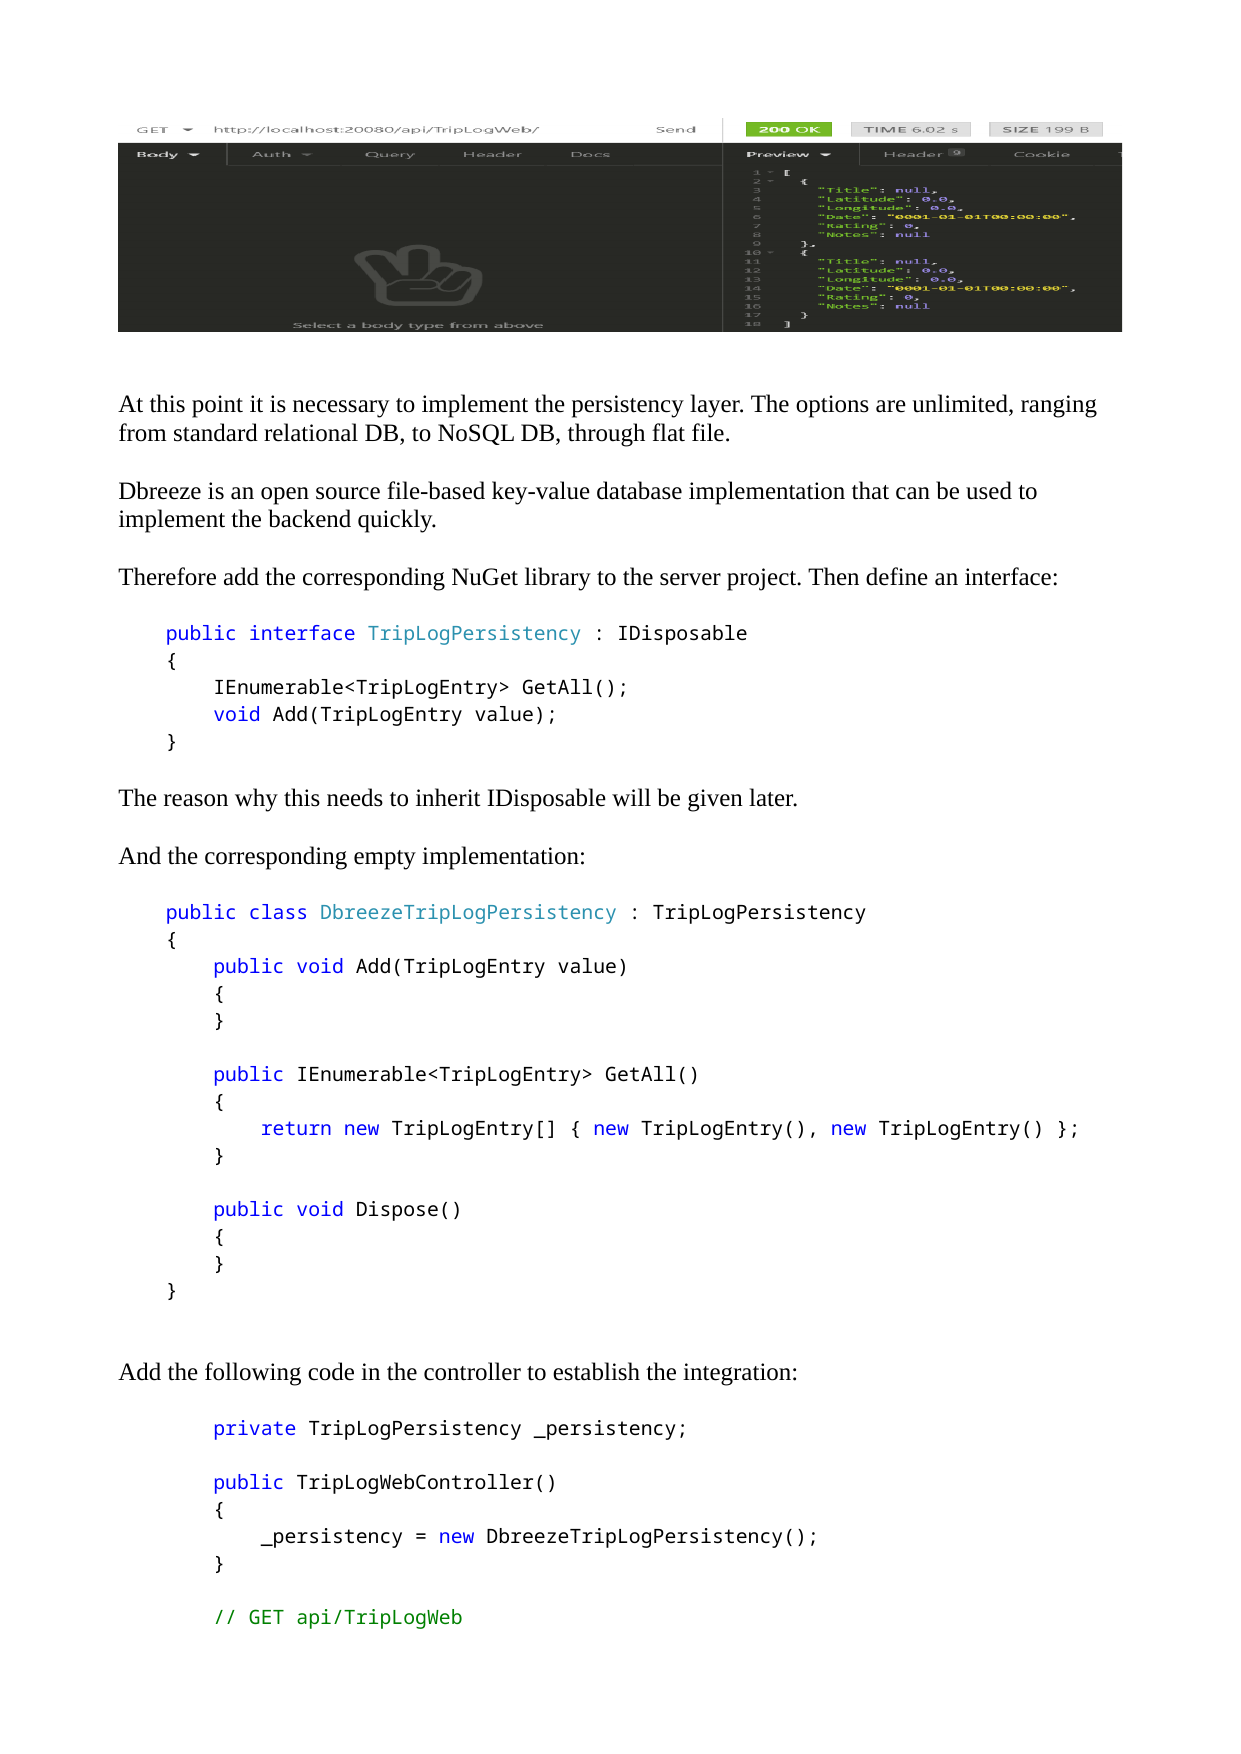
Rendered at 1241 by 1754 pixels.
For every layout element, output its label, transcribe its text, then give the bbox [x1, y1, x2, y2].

text } [118, 1141, 1122, 1168]
picture [118, 118, 1123, 332]
text { [118, 647, 1122, 673]
text void Add(TripLogEntry value); [118, 701, 1122, 727]
text } [118, 1249, 1122, 1276]
text return new TripLogEntry[] { new TripLogEntry(), new TripLogEntry() }; [118, 1114, 1122, 1141]
text public IEnumerable<TripLogEntry> GetAll() [118, 1060, 1122, 1087]
text } [118, 1276, 1122, 1303]
text public TripLogWebController() [118, 1468, 1122, 1495]
text public void Add(TripLogEntry value) [118, 952, 1122, 979]
text { [118, 979, 1122, 1006]
text IEnumerable<TripLogEntry> GetAll(); [118, 673, 1122, 701]
text The reason why this needs to inherit IDisposable will be given later. [118, 783, 1122, 812]
text } [118, 727, 1122, 754]
text public class DbreezeTripLogPersistency : TripLogPersistency [118, 898, 1122, 925]
text { [118, 1495, 1122, 1522]
text public void Dispose() [118, 1195, 1122, 1222]
text Therefore add the corresponding NuGet library to the server project. Then define an interface: [118, 562, 1122, 591]
text { [118, 1087, 1122, 1114]
text { [118, 1222, 1122, 1249]
text _persistency = new DbreezeTripLogPersistency(); [118, 1522, 1122, 1549]
text Dbreeze is an open source file-based key-value database implementation that can be used to implement the backend quickly. [118, 476, 1122, 533]
text At this point it is necessary to implement the persistency layer. The options are unlimited, ranging from standard relational DB, to NoSQL DB, through flat file. [118, 389, 1122, 447]
text Add the following code in the controller to establish the integration: [118, 1357, 1122, 1386]
text } [118, 1549, 1122, 1576]
text } [118, 1006, 1122, 1033]
text // GET api/TripLogWeb [118, 1603, 1122, 1630]
text public interface TripLogPersistency : IDisposable [118, 619, 1122, 647]
text { [118, 925, 1122, 952]
text private TripLogPersistency _persistency; [118, 1414, 1122, 1441]
text And the corresponding empty implementation: [118, 841, 1122, 869]
